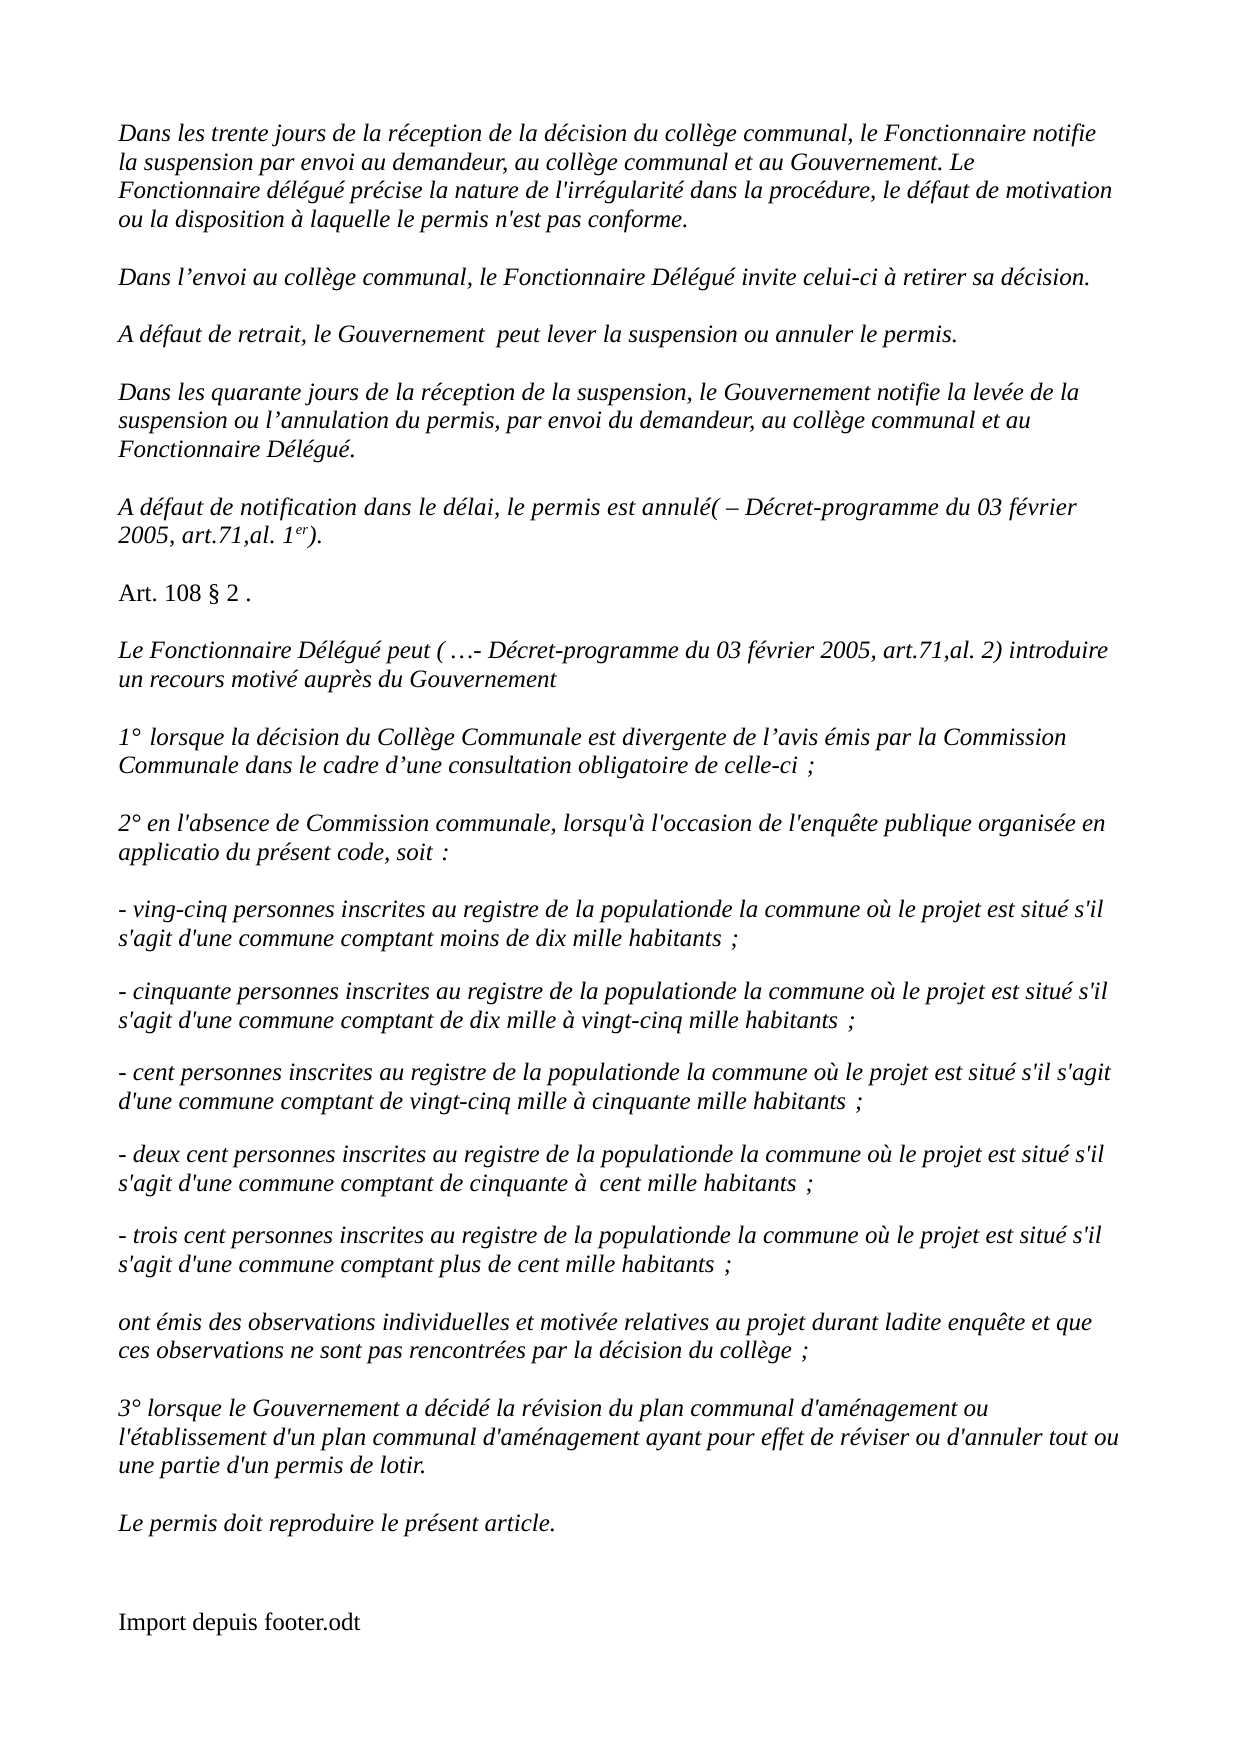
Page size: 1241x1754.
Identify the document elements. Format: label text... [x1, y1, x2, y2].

text Dans l’envoi au collège communal, le Fonctionnaire Délégué invite celui-ci à retirer sa décision. [118, 262, 1122, 291]
text Le permis doit reproduire le présent article. [118, 1508, 1122, 1537]
text Art. 108 § 2 . [118, 578, 1122, 607]
text - deux cent personnes inscrites au registre de la populationde la commune où le projet est situé s'il s'agit d'une commune comptant de cinquante à cent mille habitants ; [118, 1139, 1122, 1197]
text 2° en l'absence de Commission communale, lorsqu'à l'occasion de l'enquête publique organisée en applicatio du présent code, soit : [118, 808, 1122, 866]
text ont émis des observations individuelles et motivée relatives au projet durant ladite enquête et que ces observations ne sont pas rencontrées par la décision du collège ; [118, 1307, 1122, 1364]
text Dans les quarante jours de la réception de la suspension, le Gouvernement notifie la levée de la suspension ou l’annulation du permis, par envoi du demandeur, au collège communal et au Fonctionnaire Délégué. [118, 377, 1122, 463]
text 1° lorsque la décision du Collège Communale est divergente de l’avis émis par la Commission Communale dans le cadre d’une consultation obligatoire de celle-ci ; [118, 722, 1122, 779]
text 3° lorsque le Gouvernement a décidé la révision du plan communal d'aménagement ou l'établissement d'un plan communal d'aménagement ayant pour effet de réviser ou d'annuler tout ou une partie d'un permis de lotir. [118, 1393, 1122, 1479]
text Le Fonctionnaire Délégué peut ( …- Décret-programme du 03 février 2005, art.71,al. 2) introduire un recours motivé auprès du Gouvernement [118, 636, 1122, 693]
text - cinquante personnes inscrites au registre de la populationde la commune où le projet est situé s'il s'agit d'une commune comptant de dix mille à vingt-cinq mille habitants ; [118, 976, 1122, 1033]
text Dans les trente jours de la réception de la décision du collège communal, le Fonctionnaire notifie la suspension par envoi au demandeur, au collège communal et au Gouvernement. Le Fonctionnaire délégué précise la nature de l'irrégularité dans la procédure, le défaut de motivation ou la disposition à laquelle le permis n'est pas conforme. [118, 118, 1122, 233]
text - cent personnes inscrites au registre de la populationde la commune où le projet est situé s'il s'agit d'une commune comptant de vingt-cinq mille à cinquante mille habitants ; [118, 1057, 1122, 1115]
text - ving-cinq personnes inscrites au registre de la populationde la commune où le projet est situé s'il s'agit d'une commune comptant moins de dix mille habitants ; [118, 894, 1122, 952]
text A défaut de retrait, le Gouvernement peut lever la suspension ou annuler le permis. [118, 319, 1122, 348]
text A défaut de notification dans le délai, le permis est annulé( – Décret-programme du 03 février 2005, art.71,al. 1er). [118, 492, 1122, 549]
text - trois cent personnes inscrites au registre de la populationde la commune où le projet est situé s'il s'agit d'une commune comptant plus de cent mille habitants ; [118, 1221, 1122, 1278]
